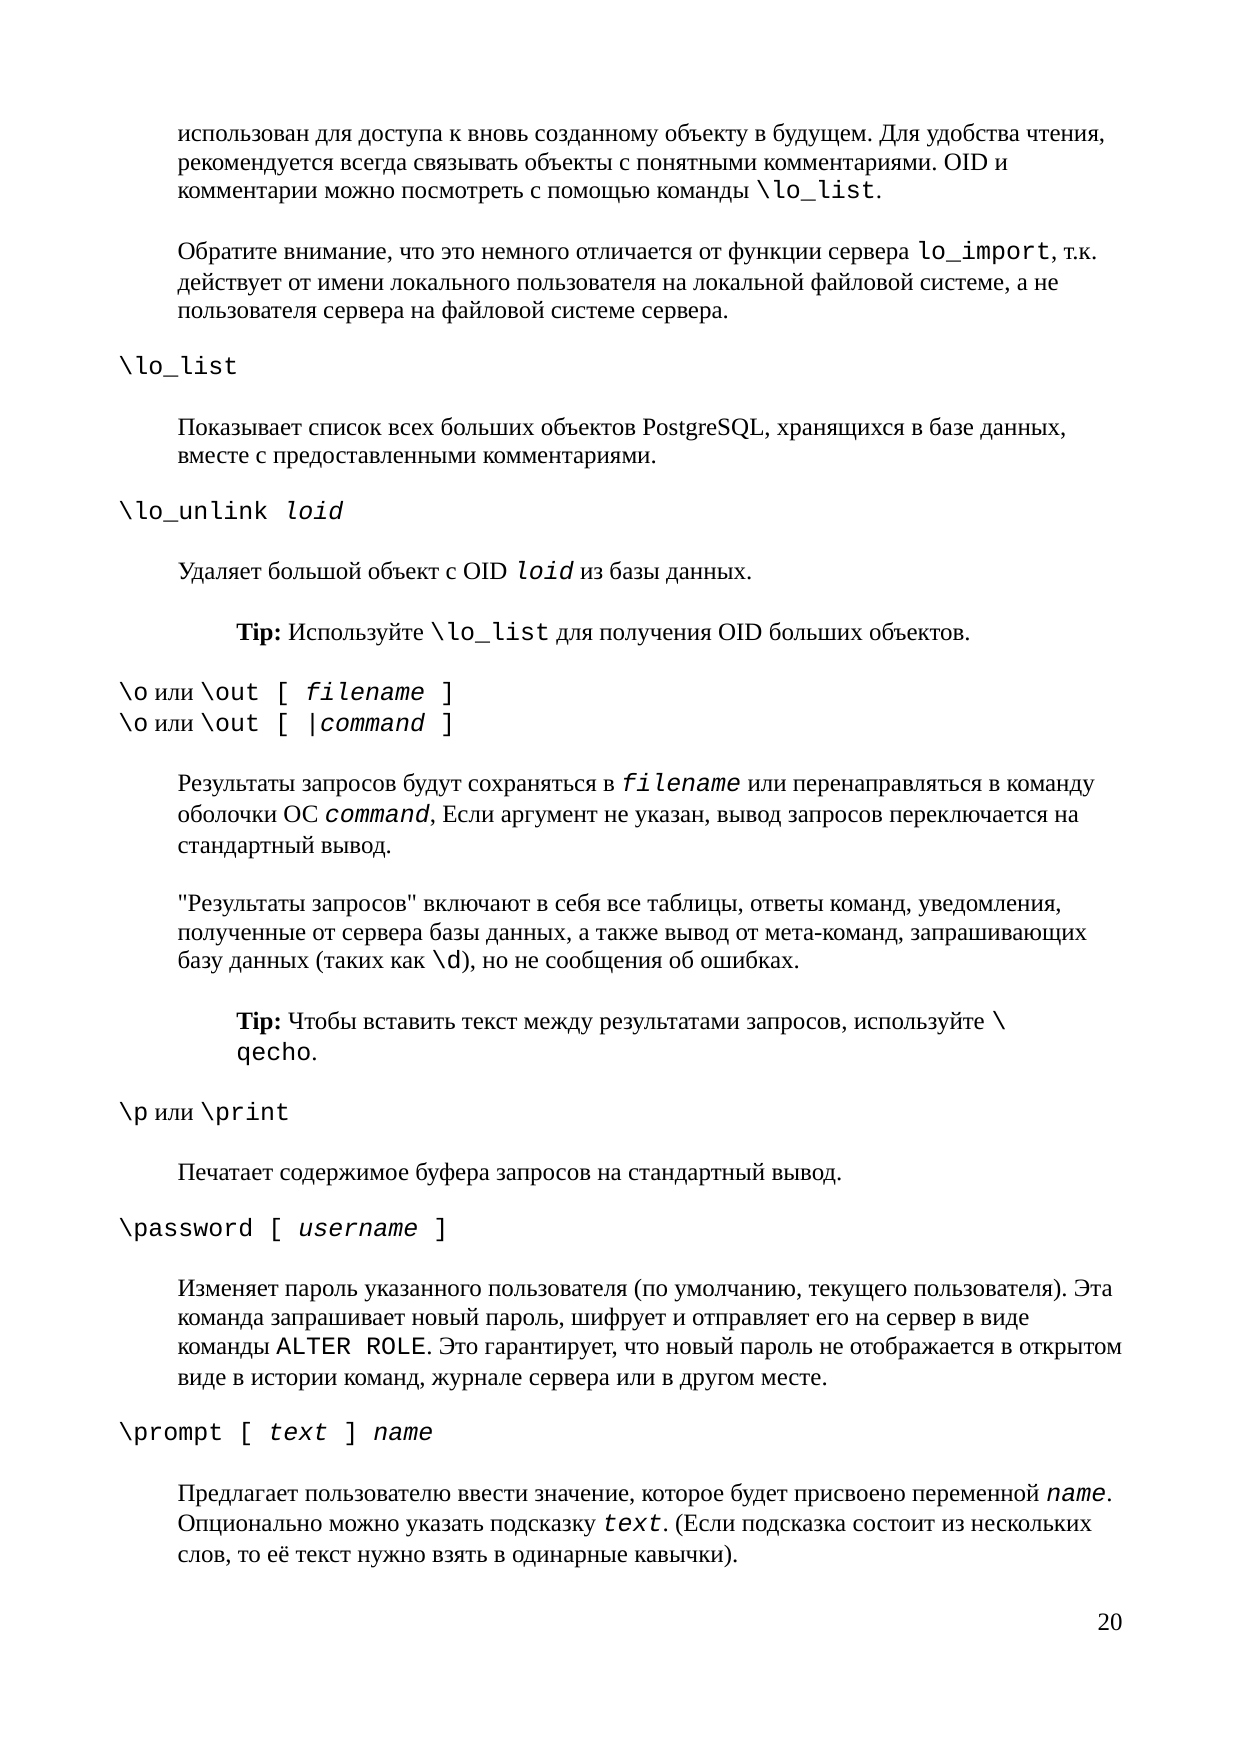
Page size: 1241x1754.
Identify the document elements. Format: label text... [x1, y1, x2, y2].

list Печатает содержимое буфера запросов на стандартный вывод. [177, 1157, 1122, 1186]
list использован для доступа к вновь созданному объекту в будущем. Для удобства чтения, рекомендуется всегда связывать объекты с понятными комментариями. OID и комментарии можно посмотреть с помощью команды \lo_list. [177, 118, 1122, 206]
list Удаляет большой объект с OID loid из базы данных. [177, 556, 1122, 587]
list Предлагает пользователю ввести значение, которое будет присвоено переменной name. Опционально можно указать подсказку text. (Если подсказка состоит из нескольких слов, то её текст нужно взять в одинарные кавычки). [177, 1478, 1122, 1568]
list Изменяет пароль указанного пользователя (по умолчанию, текущего пользователя). Эта команда запрашивает новый пароль, шифрует и отправляет его на сервер в виде команды ALTER ROLE. Это гарантирует, что новый пароль не отображается в открытом виде в истории команд, журнале сервера или в другом месте. [177, 1273, 1122, 1390]
list Обратите внимание, что это немного отличается от функции сервера lo_import, т.к. действует от имени локального пользователя на локальной файловой системе, а не пользователя сервера на файловой системе сервера. [177, 236, 1122, 324]
text Tip: Используйте \lo_list для получения OID больших объектов. [236, 617, 1063, 647]
list Результаты запросов будут сохраняться в filename или перенаправляться в команду оболочки ОС command, Если аргумент не указан, вывод запросов переключается на стандартный вывод. [177, 768, 1122, 858]
subtitle \password [ username ] [118, 1216, 1122, 1244]
list Показывает список всех больших объектов PostgreSQL, хранящихся в базе данных, вместе с предоставленными комментариями. [177, 412, 1122, 469]
subtitle \p или \print [118, 1097, 1122, 1128]
subtitle \lo_unlink loid [118, 498, 1122, 527]
subtitle \prompt [ text ] name [118, 1420, 1122, 1448]
subtitle \o или \out [ filename ] \o или \out [ |command ] [118, 677, 1122, 739]
list "Результаты запросов" включают в себя все таблицы, ответы команд, уведомления, полученные от сервера базы данных, а также вывод от мета-команд, запрашивающих базу данных (таких как \d), но не сообщения об ошибках. [177, 888, 1122, 976]
subtitle \lo_list [118, 354, 1122, 382]
text Tip: Чтобы вставить текст между результатами запросов, используйте \qecho. [236, 1006, 1063, 1067]
